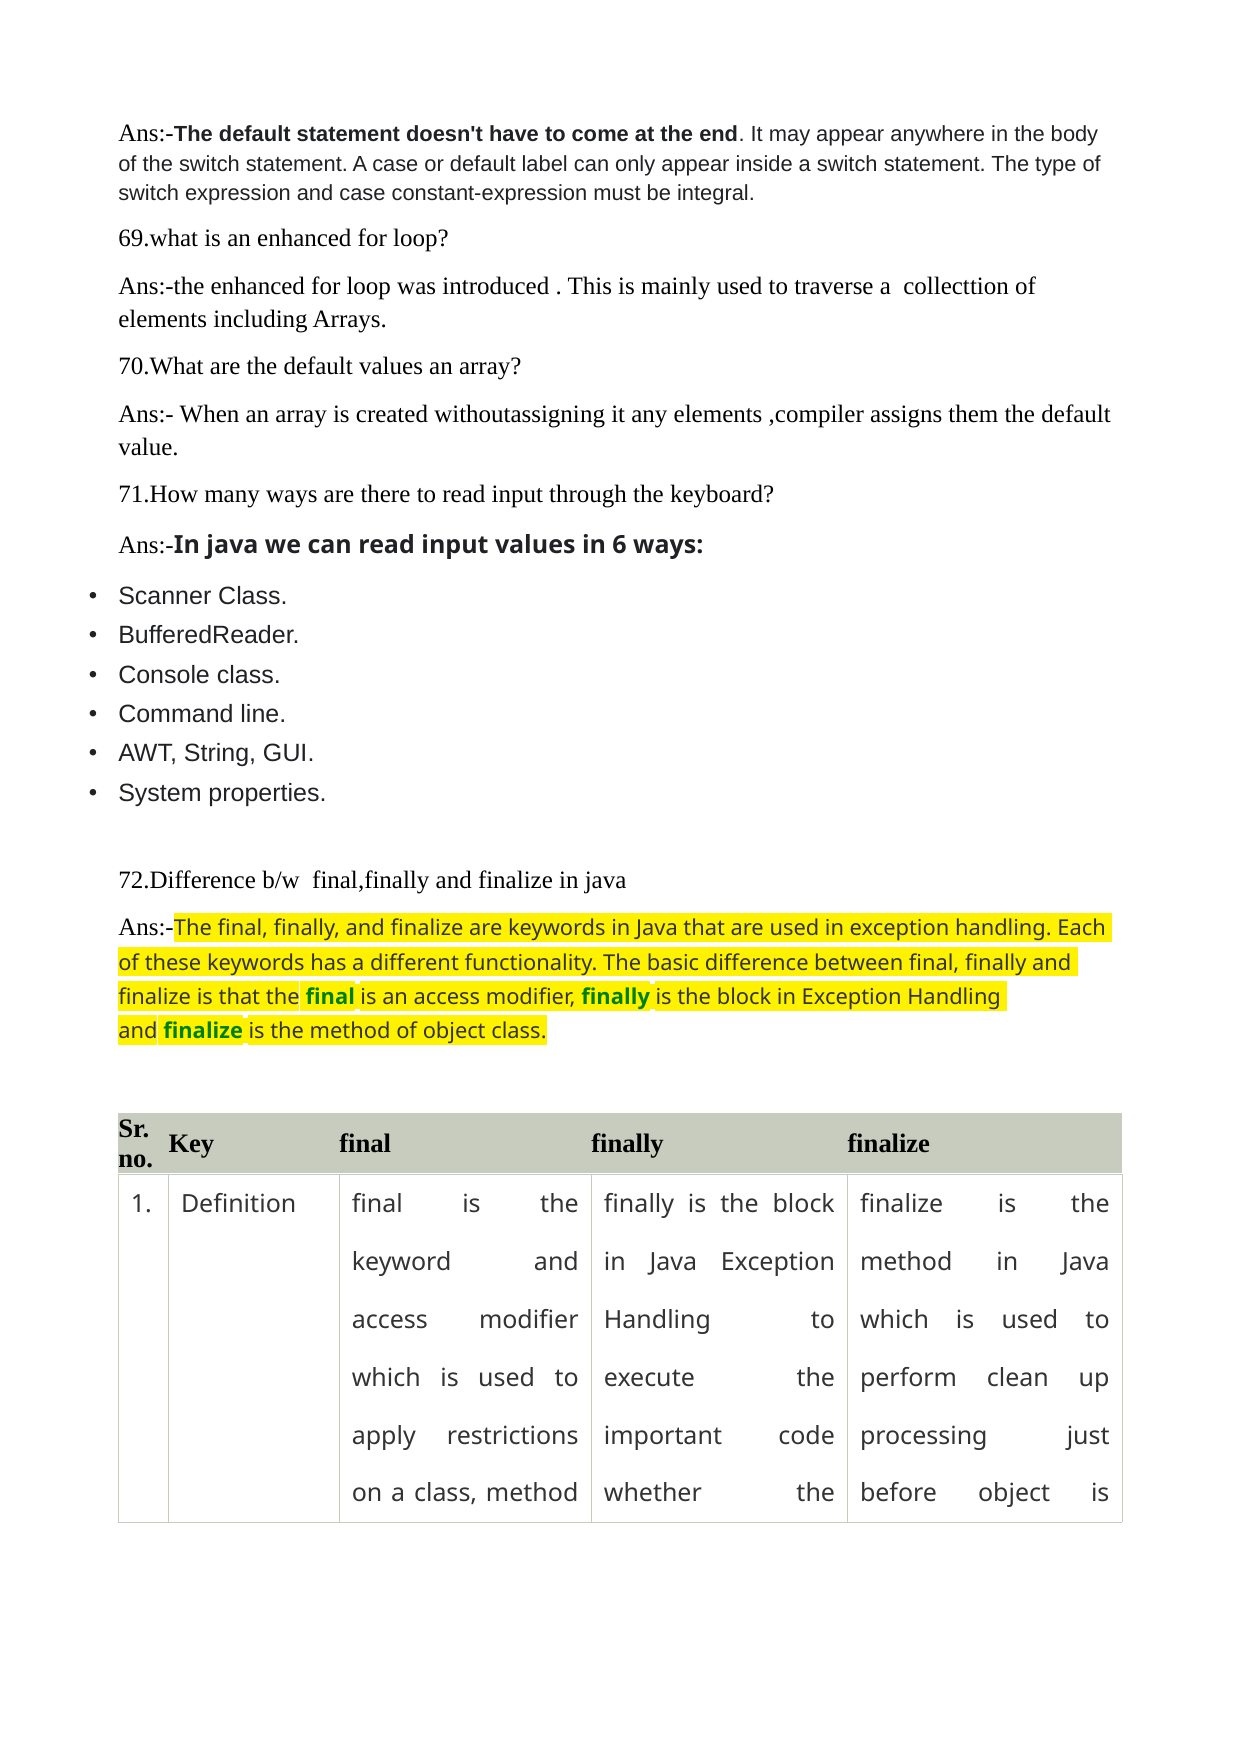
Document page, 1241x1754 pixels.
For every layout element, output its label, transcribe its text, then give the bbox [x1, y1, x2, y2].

text Ans:-In java we can read input values in 6 ways: [118, 527, 1122, 561]
table_cell Definition [169, 1175, 339, 1522]
text Ans:- When an array is created withoutassigning it any elements ,compiler assigns them the default value. [118, 399, 1122, 461]
table_cell finalize is the method in Java which is used to perform clean up processing just before object is [848, 1175, 1122, 1522]
text 70.What are the default values an array? [118, 351, 1122, 380]
table_cell finally is the block in Java Exception Handling to execute the important code whether the [592, 1175, 847, 1522]
list AWT, String, GUI. [118, 738, 1122, 767]
table_cell 1. [119, 1175, 168, 1522]
table_cell final is the keyword and access modifier which is used to apply restrictions on a class, method [340, 1175, 591, 1522]
table_header finalize [847, 1113, 1122, 1173]
table_header Sr. no. [118, 1113, 168, 1173]
table_header finally [591, 1113, 847, 1173]
list System properties. [118, 778, 1122, 807]
text Ans:-The final, finally, and finalize are keywords in Java that are used in exception handling. Each of these keywords has a different functionality. The basic difference between final, finally and finalize is that the final is an access modifier, finally is the block in Exception Handling and finalize is the method of object class. [118, 912, 1122, 1045]
list Scanner Class. [118, 581, 1122, 610]
table_header Key [168, 1113, 339, 1173]
text Ans:-the enhanced for loop was introduced . This is mainly used to traverse a collecttion of elements including Arrays. [118, 271, 1122, 332]
list Console class. [118, 660, 1122, 688]
text 71.How many ways are there to read input through the keyboard? [118, 479, 1122, 508]
list Command line. [118, 699, 1122, 728]
text 72.Difference b/w final,finally and finalize in java [118, 865, 1122, 893]
list BufferedReader. [118, 620, 1122, 649]
table_header final [339, 1113, 591, 1173]
text Ans:-The default statement doesn't have to come at the end. It may appear anywhere in the body of the switch statement. A case or default label can only appear inside a switch statement. The type of switch expression and case constant-expression must be integral. [118, 118, 1122, 205]
text 69.what is an enhanced for loop? [118, 223, 1122, 252]
